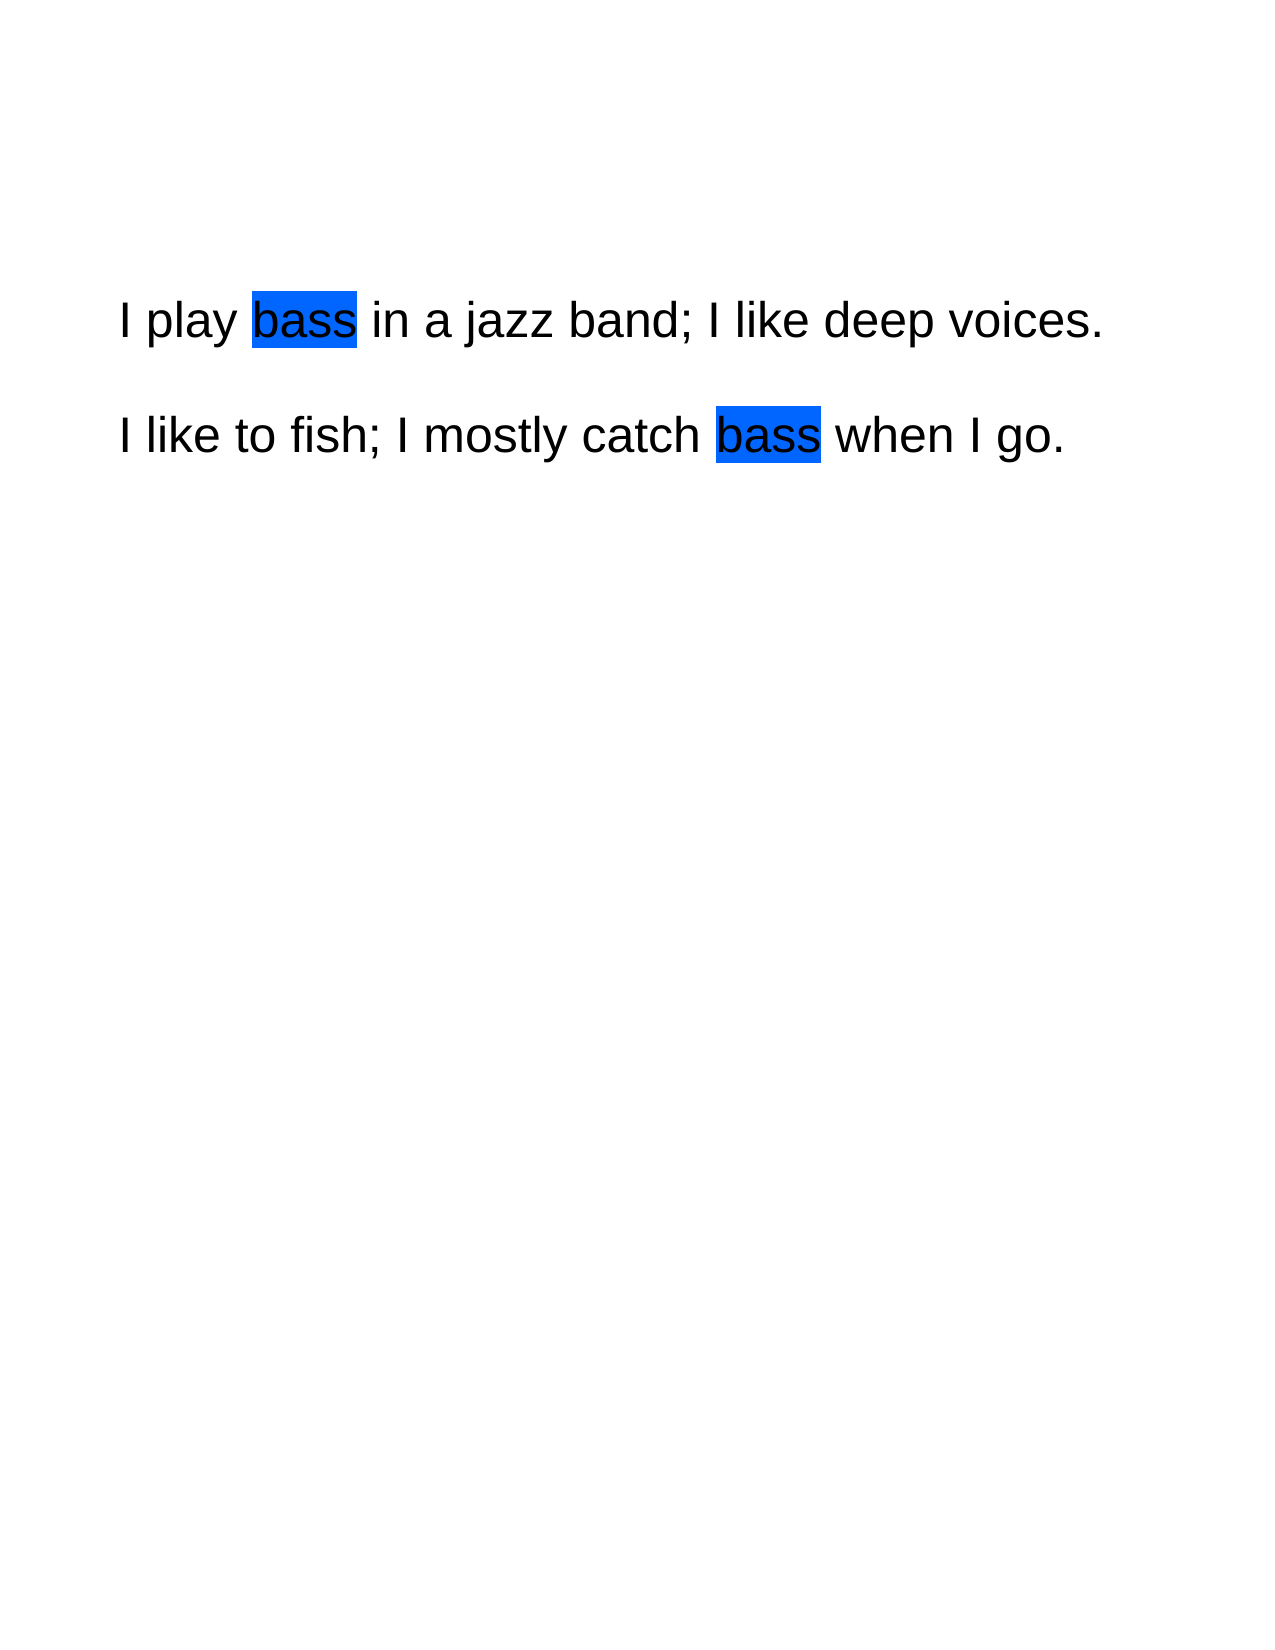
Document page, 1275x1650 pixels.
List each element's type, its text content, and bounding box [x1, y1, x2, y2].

text I like to fish; I mostly catch bass when I go. [118, 406, 1157, 463]
text I play bass in a jazz band; I like deep voices. [118, 291, 1157, 348]
